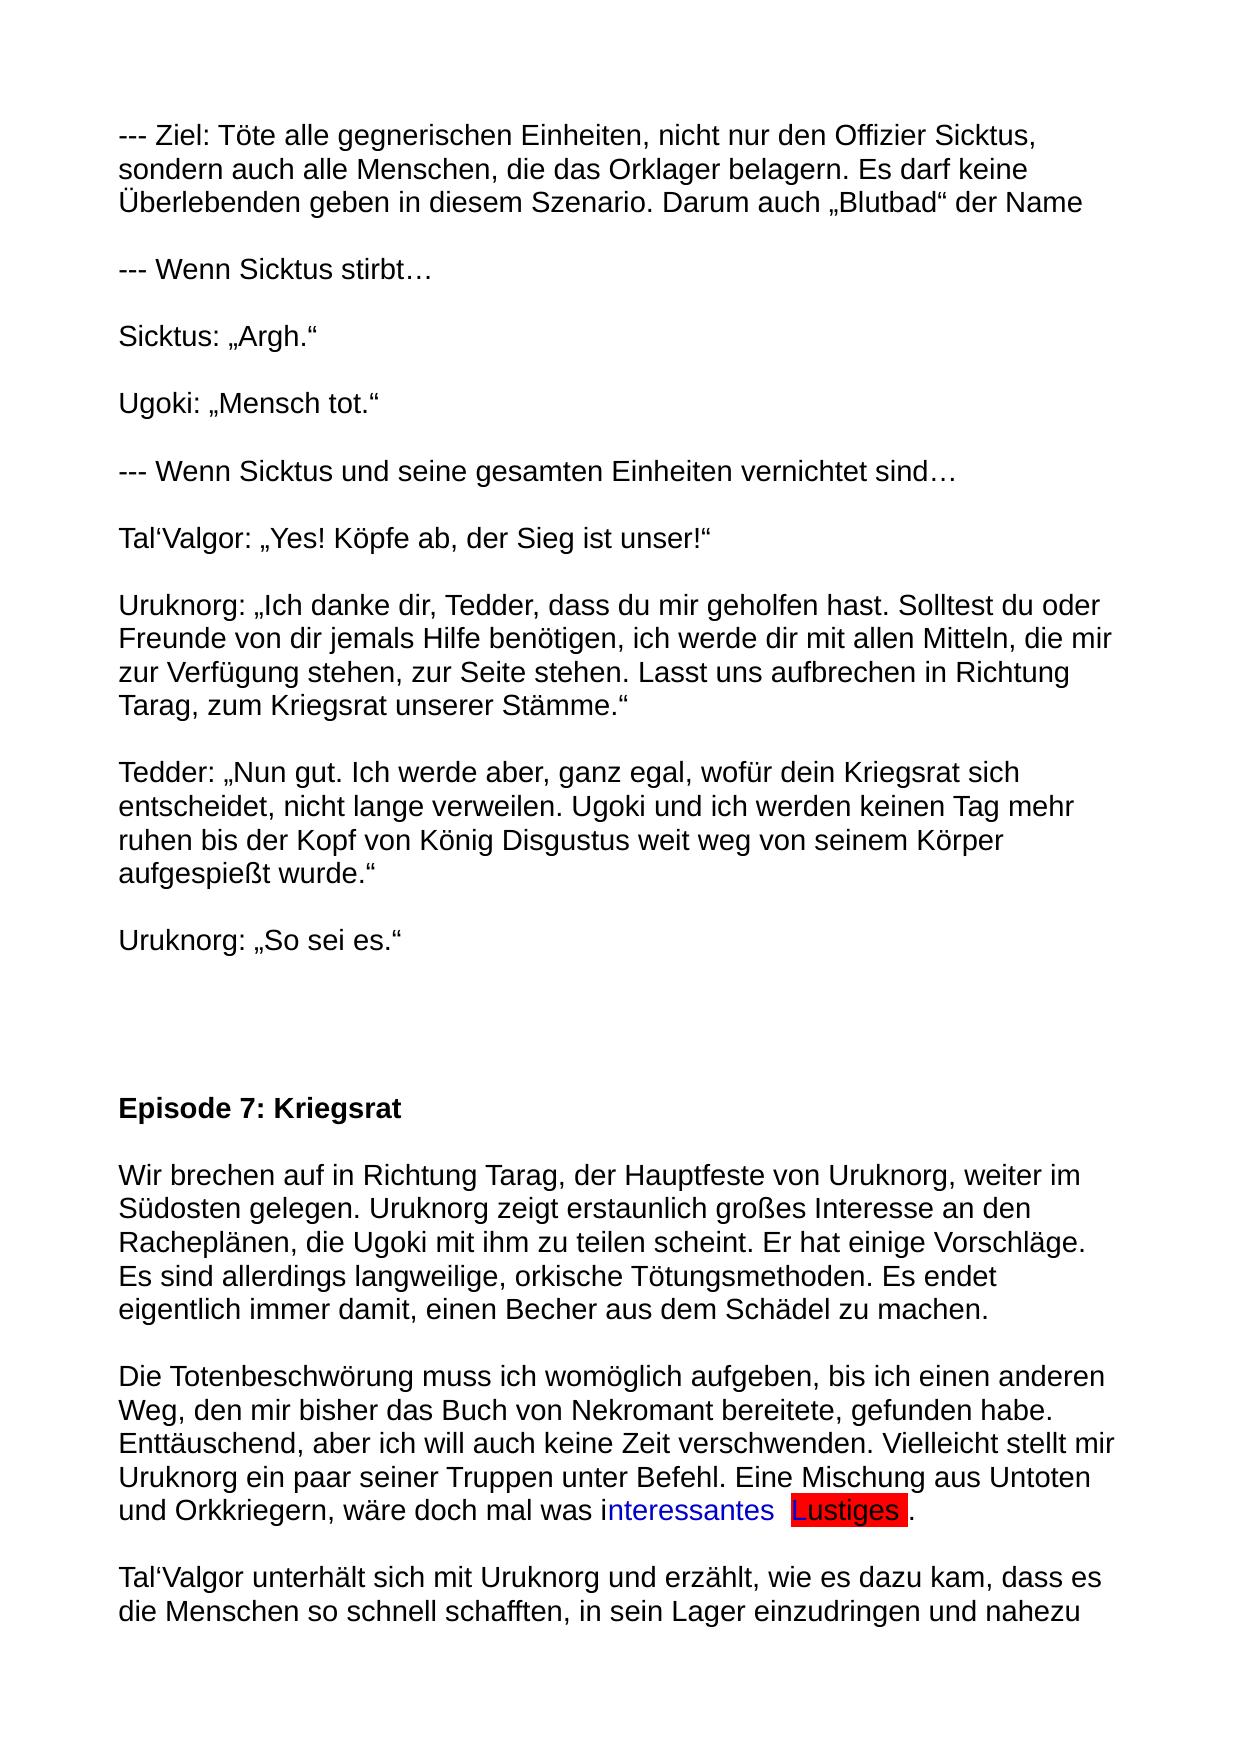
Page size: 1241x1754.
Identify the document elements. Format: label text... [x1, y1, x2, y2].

text --- Wenn Sicktus und seine gesamten Einheiten vernichtet sind… [118, 453, 1122, 487]
text --- Wenn Sicktus stirbt… [118, 252, 1122, 286]
text Tedder: „Nun gut. Ich werde aber, ganz egal, wofür dein Kriegsrat sich entscheidet, nicht lange verweilen. Ugoki und ich werden keinen Tag mehr ruhen bis der Kopf von König Disgustus weit weg von seinem Körper aufgespießt wurde.“ [118, 755, 1122, 889]
text Tal‘Valgor: „Yes! Köpfe ab, der Sieg ist unser!“ [118, 521, 1122, 554]
text --- Ziel: Töte alle gegnerischen Einheiten, nicht nur den Offizier Sicktus, sondern auch alle Menschen, die das Orklager belagern. Es darf keine Überlebenden geben in diesem Szenario. Darum auch „Blutbad“ der Name [118, 118, 1122, 219]
text Tal‘Valgor unterhält sich mit Uruknorg und erzählt, wie es dazu kam, dass es die Menschen so schnell schafften, in sein Lager einzudringen und nahezu [118, 1560, 1122, 1627]
text Uruknorg: „So sei es.“ [118, 923, 1122, 957]
text Ugoki: „Mensch tot.“ [118, 386, 1122, 420]
text Episode 7: Kriegsrat [118, 1091, 1122, 1124]
text Uruknorg: „Ich danke dir, Tedder, dass du mir geholfen hast. Solltest du oder Freunde von dir jemals Hilfe benötigen, ich werde dir mit allen Mitteln, die mir zur Verfügung stehen, zur Seite stehen. Lasst uns aufbrechen in Richtung Tarag, zum Kriegsrat unserer Stämme.“ [118, 588, 1122, 722]
text Wir brechen auf in Richtung Tarag, der Hauptfeste von Uruknorg, weiter im Südosten gelegen. Uruknorg zeigt erstaunlich großes Interesse an den Racheplänen, die Ugoki mit ihm zu teilen scheint. Er hat einige Vorschläge. Es sind allerdings langweilige, orkische Tötungsmethoden. Es endet eigentlich immer damit, einen Becher aus dem Schädel zu machen. [118, 1158, 1122, 1326]
text Die Totenbeschwörung muss ich womöglich aufgeben, bis ich einen anderen Weg, den mir bisher das Buch von Nekromant bereitete, gefunden habe. Enttäuschend, aber ich will auch keine Zeit verschwenden. Vielleicht stellt mir Uruknorg ein paar seiner Truppen unter Befehl. Eine Mischung aus Untoten und Orkkriegern, wäre doch mal was interessantes Lustiges . [118, 1359, 1122, 1527]
text Sicktus: „Argh.“ [118, 319, 1122, 353]
